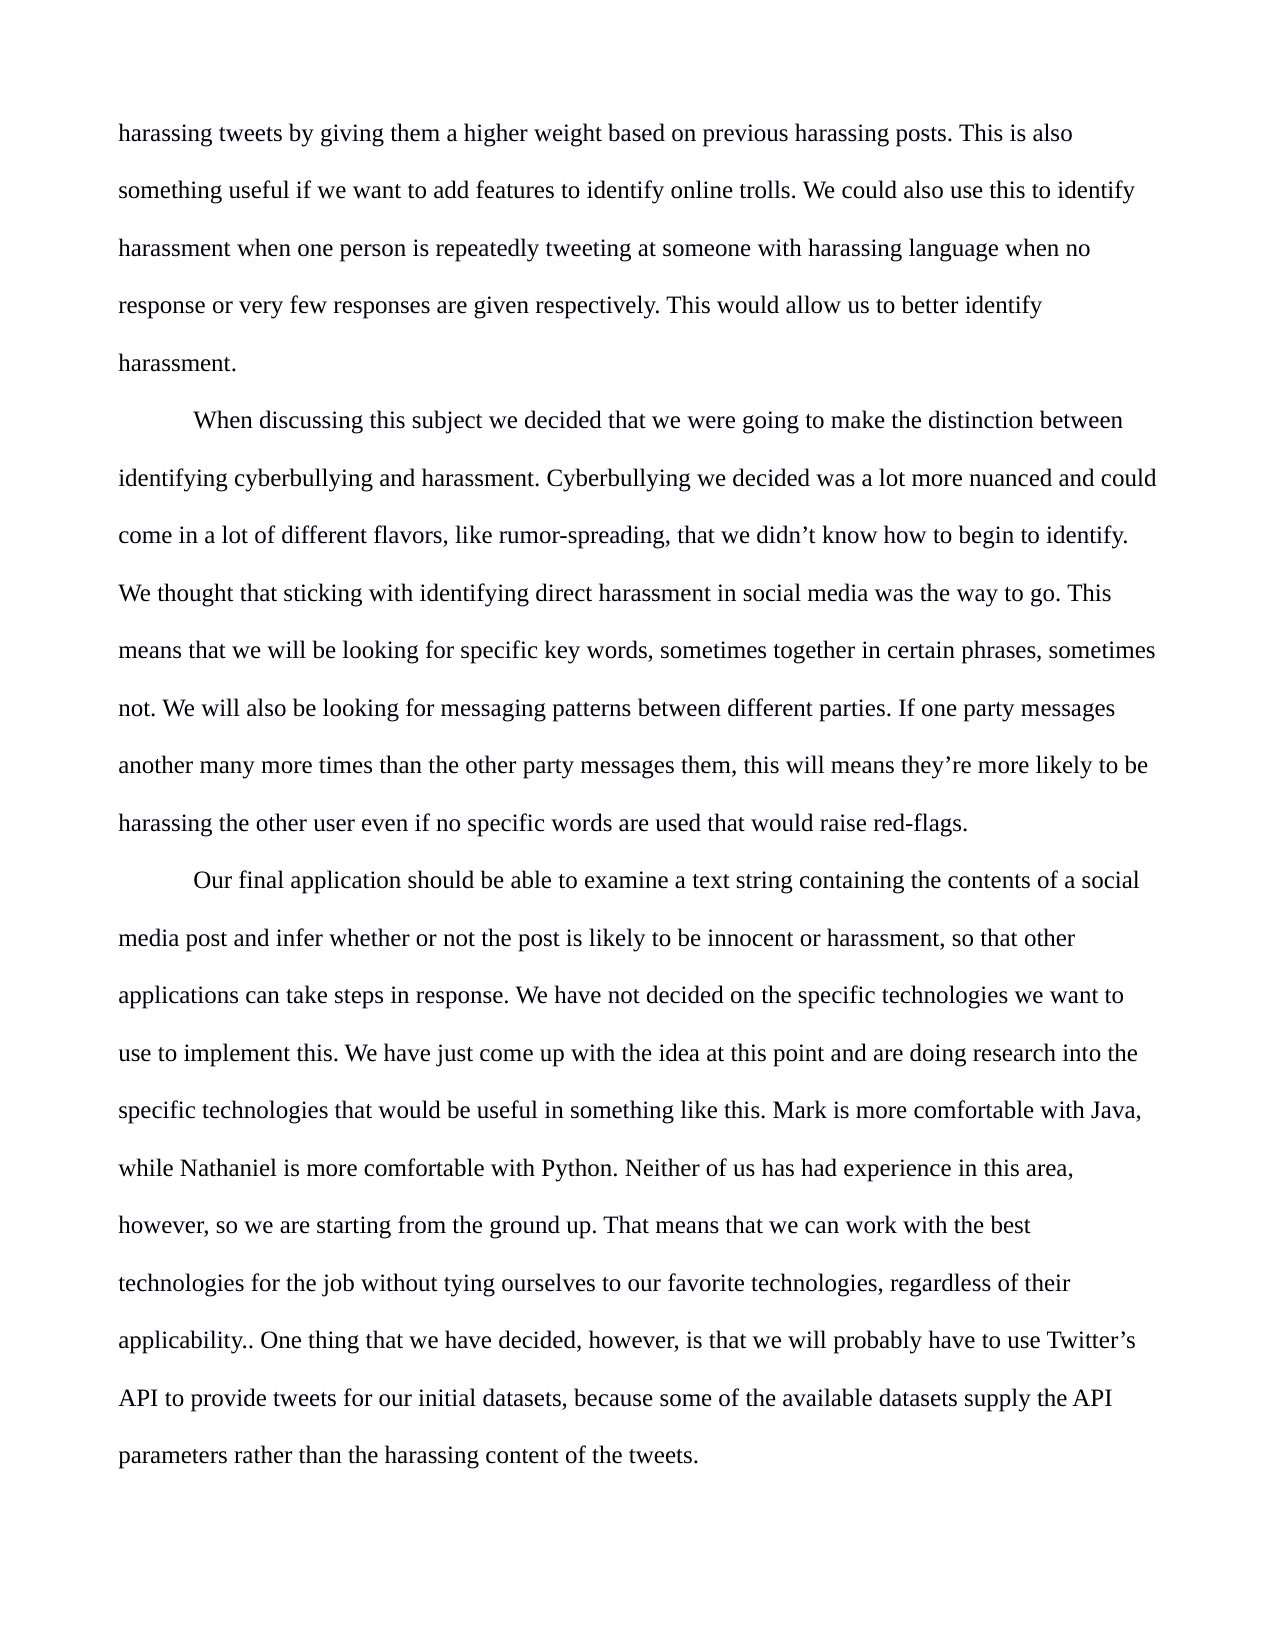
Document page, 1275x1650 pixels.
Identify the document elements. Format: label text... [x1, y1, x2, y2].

text harassing tweets by giving them a higher weight based on previous harassing posts. This is also something useful if we want to add features to identify online trolls. We could also use this to identify harassment when one person is repeatedly tweeting at someone with harassing language when no response or very few responses are given respectively. This would allow us to better identify harassment. [118, 118, 1157, 377]
text When discussing this subject we decided that we were going to make the distinction between identifying cyberbullying and harassment. Cyberbullying we decided was a lot more nuanced and could come in a lot of different flavors, like rumor-spreading, that we didn’t know how to begin to identify. We thought that sticking with identifying direct harassment in social media was the way to go. This means that we will be looking for specific key words, sometimes together in certain phrases, sometimes not. We will also be looking for messaging patterns between different parties. If one party messages another many more times than the other party messages them, this will means they’re more likely to be harassing the other user even if no specific words are used that would raise red-flags. [118, 406, 1157, 837]
text Our final application should be able to examine a text string containing the contents of a social media post and infer whether or not the post is likely to be innocent or harassment, so that other applications can take steps in response. We have not decided on the specific technologies we want to use to implement this. We have just come up with the idea at this point and are doing research into the specific technologies that would be useful in something like this. Mark is more comfortable with Java, while Nathaniel is more comfortable with Python. Neither of us has had experience in this area, however, so we are starting from the ground up. That means that we can work with the best technologies for the job without tying ourselves to our favorite technologies, regardless of their applicability.. One thing that we have decided, however, is that we will probably have to use Twitter’s API to provide tweets for our initial datasets, because some of the available datasets supply the API parameters rather than the harassing content of the tweets. [118, 866, 1157, 1469]
